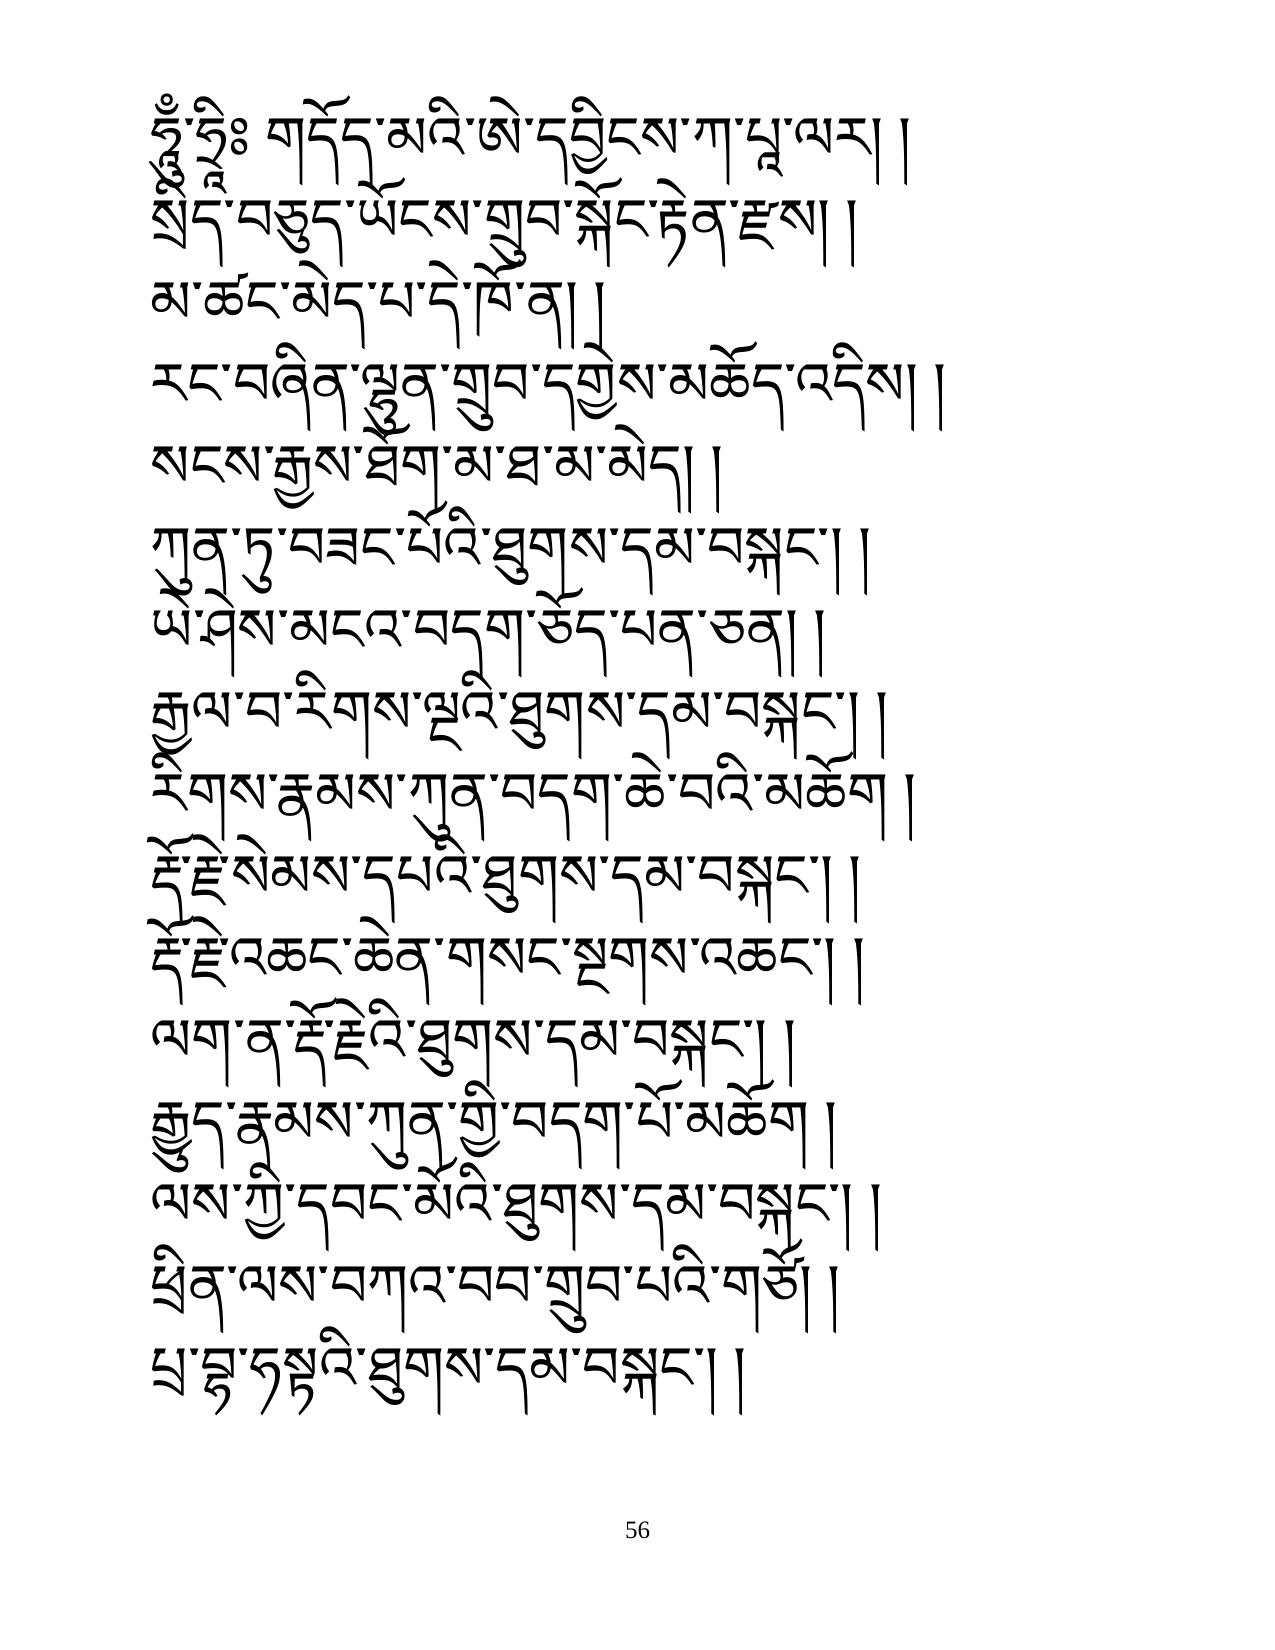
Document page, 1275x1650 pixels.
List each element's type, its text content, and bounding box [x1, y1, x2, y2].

text ཕྲིན་ལས་བཀའ་བབ་གྲུབ་པའི་གཙོ། ། [151, 1254, 1169, 1330]
text ལག་ན་རྡོ་རྗེའི་ཐུགས་དམ་བསྐང་། ། [151, 1008, 1169, 1084]
text ཧཱུྃ་ཧྲཱིཿ གདོད་མའི་ཨེ་དབྱིངས་ཀ་པཱ་ལར། ། [151, 106, 1169, 182]
text པྲ་བྷ་ཧསྟའི་ཐུགས་དམ་བསྐང་། ། [151, 1336, 1169, 1412]
text སངས་རྒྱས་ཐོག་མ་ཐ་མ་མེད། ། [151, 434, 1169, 510]
text རྒྱལ་བ་རིགས་ལྔའི་ཐུགས་དམ་བསྐང་། ། [151, 680, 1169, 756]
text མ་ཚང་མེད་པ་དེ་ཁོ་ན། ། [151, 270, 1169, 346]
text ལས་ཀྱི་དབང་མོའི་ཐུགས་དམ་བསྐང་། ། [151, 1172, 1169, 1248]
text རྡོ་རྗེ་སེམས་དཔའི་ཐུགས་དམ་བསྐང་། ། [151, 844, 1169, 920]
text ཡེ་ཤེས་མངའ་བདག་ཅོད་པན་ཅན། ། [151, 598, 1169, 674]
text ཀུན་ཏུ་བཟང་པོའི་ཐུགས་དམ་བསྐང་། ། [151, 516, 1169, 592]
text རྒྱུད་རྣམས་ཀུན་གྱི་བདག་པོ་མཆོག ། [151, 1090, 1169, 1166]
text རིགས་རྣམས་ཀུན་བདག་ཆེ་བའི་མཆོག ། [151, 762, 1169, 838]
text རྡོ་རྗེ་འཆང་ཆེན་གསང་སྔགས་འཆང་། ། [151, 926, 1169, 1002]
text རང་བཞིན་ལྷུན་གྲུབ་དགྱེས་མཆོད་འདིས། ། [151, 352, 1169, 428]
text སྲིད་བཅུད་ཡོངས་གྲུབ་སྐོང་རྟེན་རྫས། ། [151, 188, 1169, 264]
